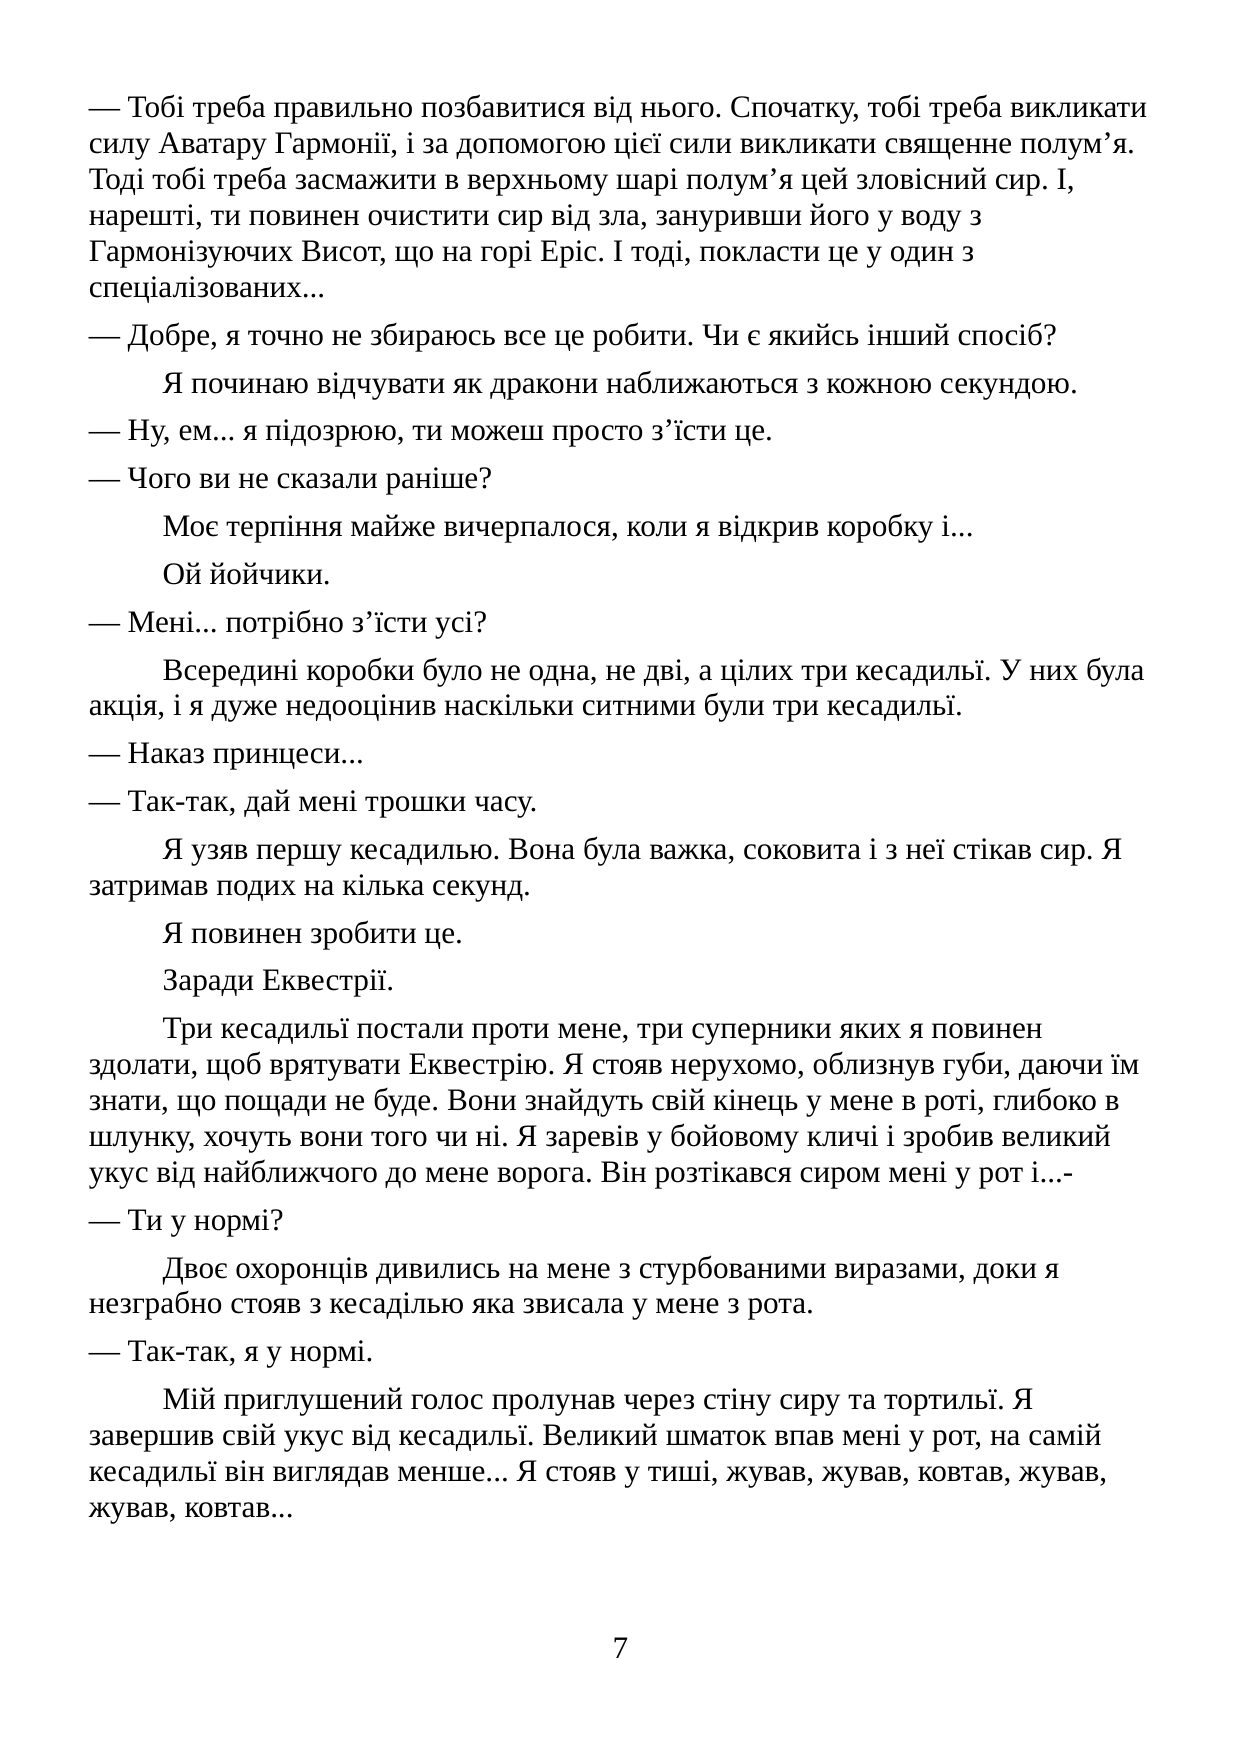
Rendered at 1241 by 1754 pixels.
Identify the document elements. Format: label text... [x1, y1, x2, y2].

text — Ти у нормі? [88, 1201, 1152, 1237]
text Я повинен зробити це. [88, 914, 1152, 950]
text — Так-так, я у нормі. [88, 1333, 1152, 1368]
text — Чого ви не сказали раніше? [88, 459, 1152, 495]
text Я узяв першу кесадилью. Вона була важка, соковита і з неї стікав сир. Я затримав подих на кілька секунд. [88, 830, 1152, 902]
text — Так-так, дай мені трошки часу. [88, 782, 1152, 818]
text — Добре, я точно не збираюсь все це робити. Чи є якийсь інший спосіб? [88, 316, 1152, 352]
text — Ну, ем... я підозрюю, ти можеш просто з’їсти це. [88, 412, 1152, 448]
text Заради Еквестрії. [88, 962, 1152, 998]
text Я починаю відчувати як дракони наближаються з кожною секундою. [88, 364, 1152, 400]
text — Тобі треба правильно позбавитися від нього. Спочатку, тобі треба викликати силу Аватару Гармонії, і за допомогою цієї сили викликати священне полум’я. Тоді тобі треба засмажити в верхньому шарі полум’я цей зловісний сир. І, нарешті, ти повинен очистити сир від зла, зануривши його у воду з Гармонізуючих Висот, що на горі Еріс. І тоді, покласти це у один з спеціалізованих... [88, 88, 1152, 304]
text Мій приглушений голос пролунав через стіну сиру та тортильї. Я завершив свій укус від кесадильї. Великий шматок впав мені у рот, на самій кесадильї він виглядав менше... Я стояв у тиші, жував, жував, ковтав, жував, жував, ковтав... [88, 1380, 1152, 1524]
text Моє терпіння майже вичерпалося, коли я відкрив коробку і... [88, 507, 1152, 543]
text Ой йойчики. [88, 555, 1152, 591]
text — Мені... потрібно з’їсти усі? [88, 603, 1152, 639]
text Три кесадильї постали проти мене, три суперники яких я повинен здолати, щоб врятувати Еквестрію. Я стояв нерухомо, облизнув губи, даючи їм знати, що пощади не буде. Вони знайдуть свій кінець у мене в роті, глибоко в шлунку, хочуть вони того чи ні. Я заревів у бойовому кличі і зробив великий укус від найближчого до мене ворога. Він розтікався сиром мені у рот і...- [88, 1009, 1152, 1189]
text — Наказ принцеси... [88, 734, 1152, 770]
text Всередині коробки було не одна, не дві, а цілих три кесадильї. У них була акція, і я дуже недооцінив наскільки ситними були три кесадильї. [88, 651, 1152, 723]
text Двоє охоронців дивились на мене з стурбованими виразами, доки я незграбно стояв з кесаділью яка звисала у мене з рота. [88, 1249, 1152, 1321]
